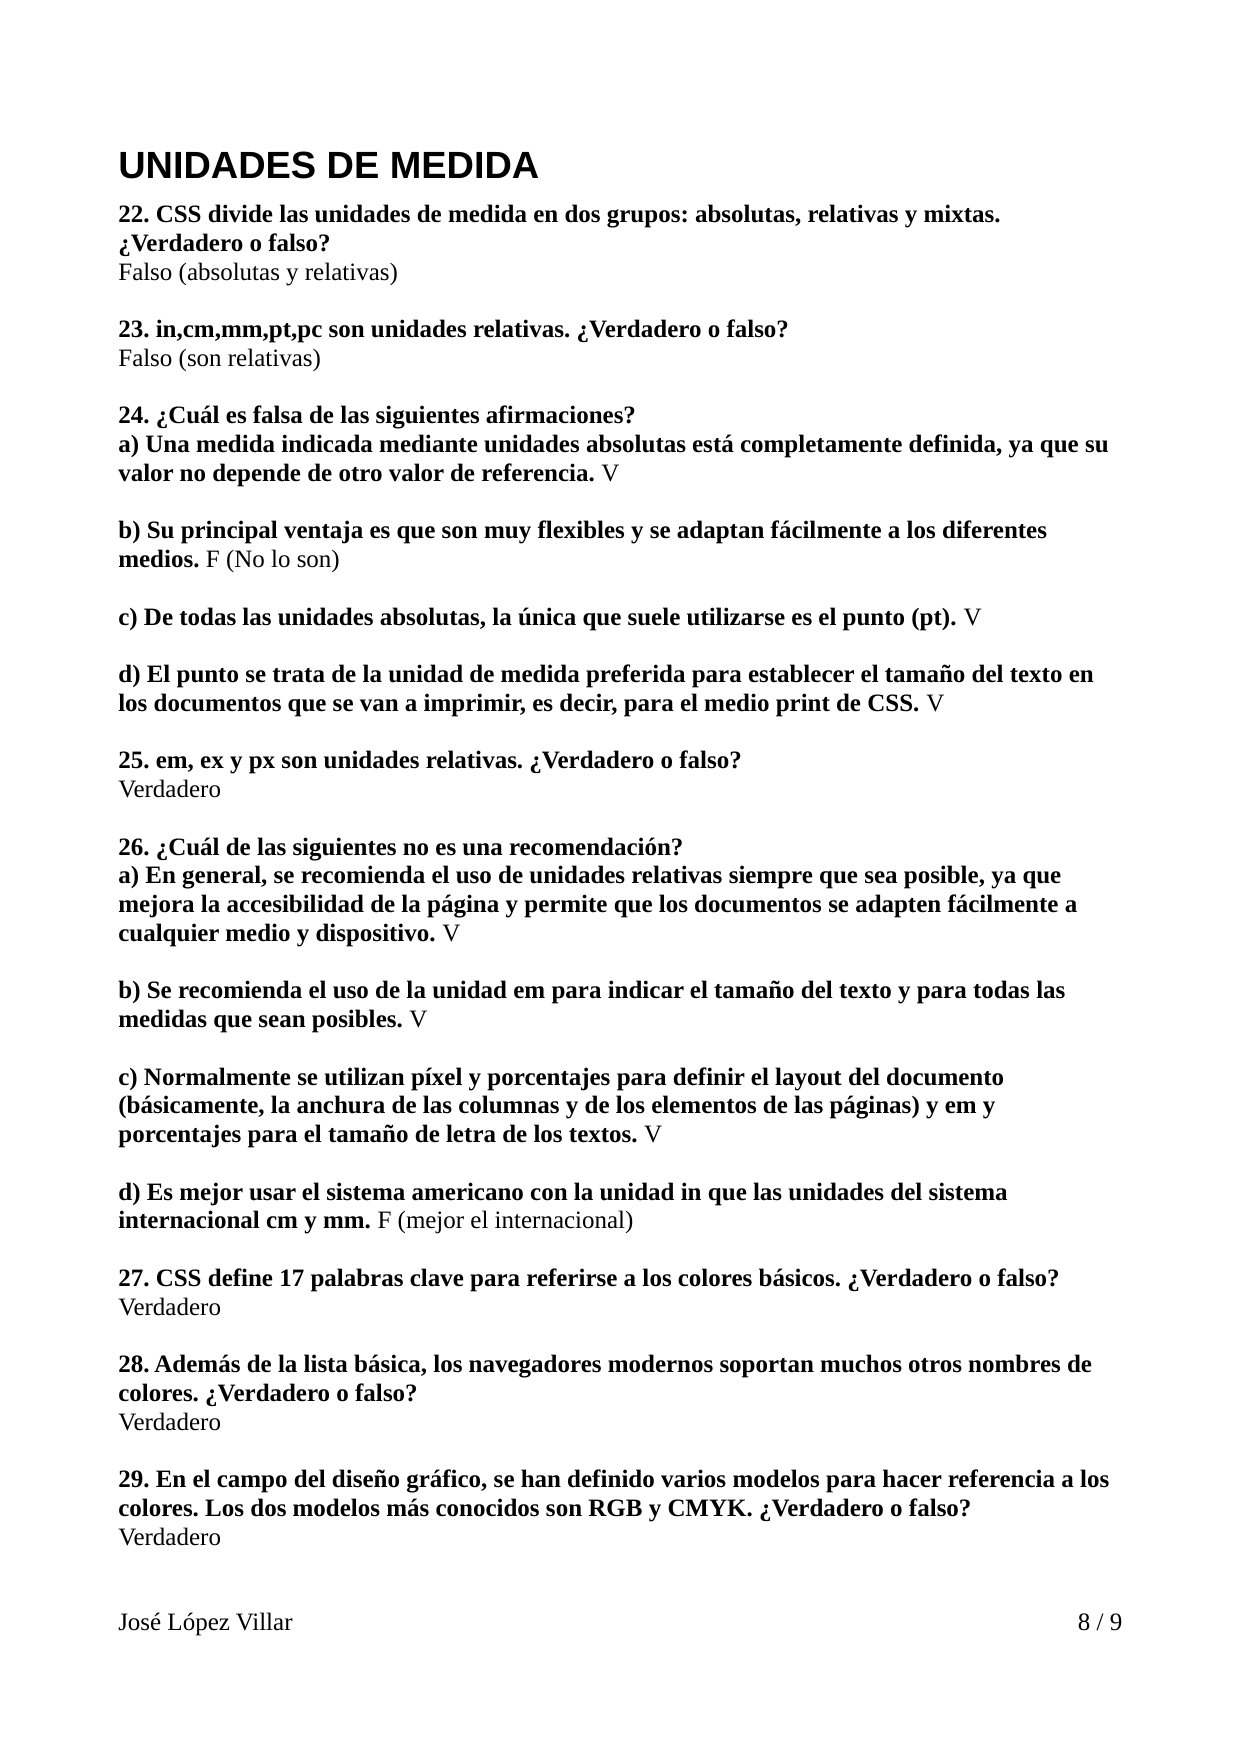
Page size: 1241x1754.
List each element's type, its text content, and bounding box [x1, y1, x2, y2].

text 28. Además de la lista básica, los navegadores modernos soportan muchos otros nombres de colores. ¿Verdadero o falso? [118, 1349, 1122, 1407]
text b) Se recomienda el uso de la unidad em para indicar el tamaño del texto y para todas las medidas que sean posibles. V [118, 976, 1122, 1033]
text 23. in,cm,mm,pt,pc son unidades relativas. ¿Verdadero o falso? [118, 314, 1122, 343]
text a) En general, se recomienda el uso de unidades relativas siempre que sea posible, ya que mejora la accesibilidad de la página y permite que los documentos se adapten fácilmente a cualquier medio y dispositivo. V [118, 861, 1122, 947]
text 26. ¿Cuál de las siguientes no es una recomendación? [118, 832, 1122, 861]
text Falso (son relativas) [118, 343, 1122, 372]
text 22. CSS divide las unidades de medida en dos grupos: absolutas, relativas y mixtas. ¿Verdadero o falso? [118, 199, 1122, 257]
text Verdadero [118, 1522, 1122, 1551]
text Falso (absolutas y relativas) [118, 257, 1122, 286]
text d) Es mejor usar el sistema americano con la unidad in que las unidades del sistema internacional cm y mm. F (mejor el internacional) [118, 1177, 1122, 1234]
text 25. em, ex y px son unidades relativas. ¿Verdadero o falso? [118, 746, 1122, 774]
text 24. ¿Cuál es falsa de las siguientes afirmaciones? [118, 401, 1122, 429]
text d) El punto se trata de la unidad de medida preferida para establecer el tamaño del texto en los documentos que se van a imprimir, es decir, para el medio print de CSS. V [118, 659, 1122, 717]
text a) Una medida indicada mediante unidades absolutas está completamente definida, ya que su valor no depende de otro valor de referencia. V [118, 429, 1122, 487]
text c) De todas las unidades absolutas, la única que suele utilizarse es el punto (pt). V [118, 602, 1122, 631]
text Verdadero [118, 1292, 1122, 1321]
text Verdadero [118, 1407, 1122, 1436]
text b) Su principal ventaja es que son muy flexibles y se adaptan fácilmente a los diferentes medios. F (No lo son) [118, 516, 1122, 573]
text c) Normalmente se utilizan píxel y porcentajes para definir el layout del documento (básicamente, la anchura de las columnas y de los elementos de las páginas) y em y porcentajes para el tamaño de letra de los textos. V [118, 1062, 1122, 1148]
subtitle UNIDADES DE MEDIDA [118, 143, 1122, 187]
text 27. CSS define 17 palabras clave para referirse a los colores básicos. ¿Verdadero o falso? [118, 1263, 1122, 1292]
text 29. En el campo del diseño gráfico, se han definido varios modelos para hacer referencia a los colores. Los dos modelos más conocidos son RGB y CMYK. ¿Verdadero o falso? [118, 1464, 1122, 1522]
text Verdadero [118, 774, 1122, 803]
